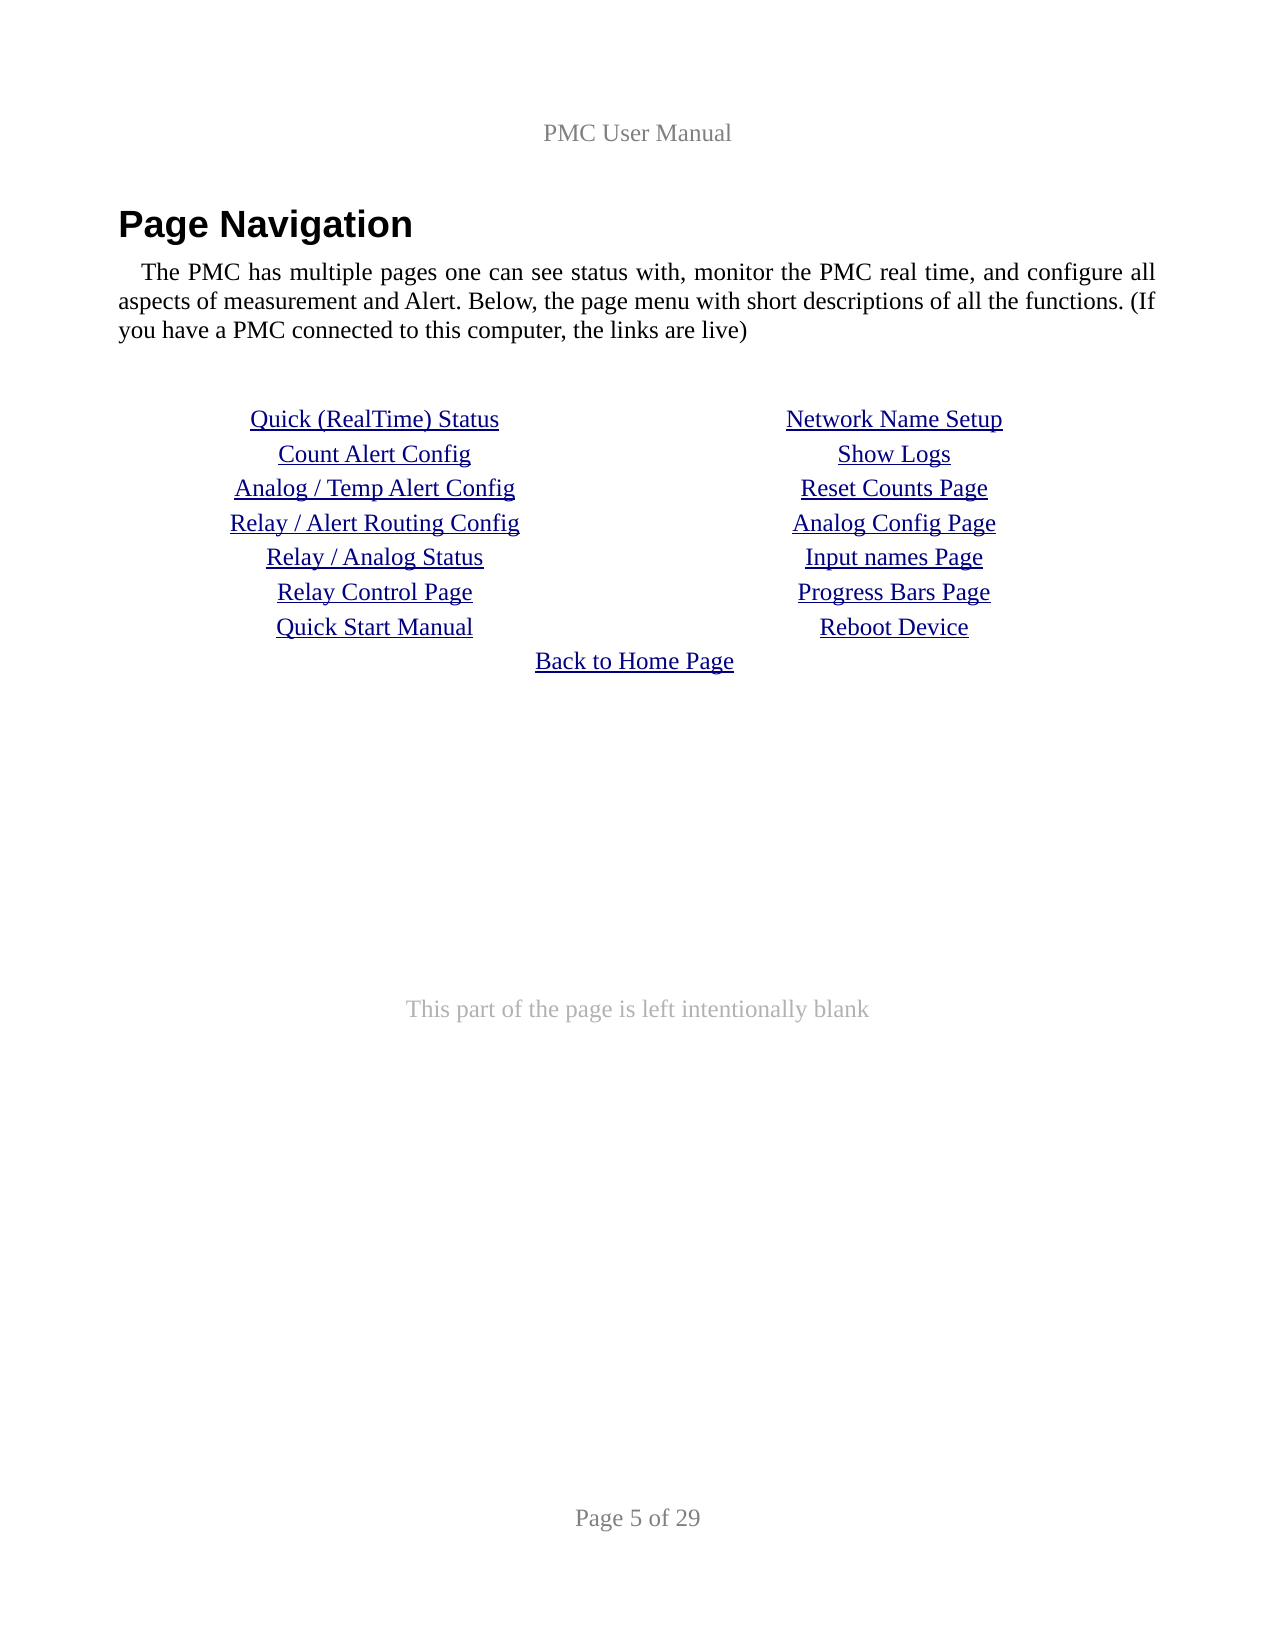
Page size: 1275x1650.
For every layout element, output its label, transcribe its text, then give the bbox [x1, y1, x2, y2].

text The PMC has multiple pages one can see status with, monitor the PMC real time, and configure all aspects of measurement and Alert. Below, the page menu with short descriptions of all the functions. (If you have a PMC connected to this computer, the links are live) [118, 257, 1157, 344]
table_cell Back to Home Page [118, 643, 1157, 678]
table_cell Count Alert Config [118, 436, 637, 470]
table_header Quick (RealTime) Status [118, 401, 637, 436]
table_cell Analog Config Page [638, 505, 1157, 539]
table_cell Relay / Analog Status [118, 540, 637, 574]
text This part of the page is left intentionally blank [118, 994, 1157, 1023]
table_cell Progress Bars Page [638, 574, 1157, 609]
table_cell Reboot Device [638, 609, 1157, 643]
table_cell Show Logs [638, 436, 1157, 470]
table_cell Analog / Temp Alert Config [118, 470, 637, 505]
table_cell Reset Counts Page [638, 470, 1157, 505]
table_cell Input names Page [638, 540, 1157, 574]
table_header Network Name Setup [638, 401, 1157, 436]
subtitle Page Navigation [118, 201, 1157, 245]
table_cell Relay / Alert Routing Config [118, 505, 637, 539]
table_cell Quick Start Manual [118, 609, 637, 643]
table_cell Relay Control Page [118, 574, 637, 609]
